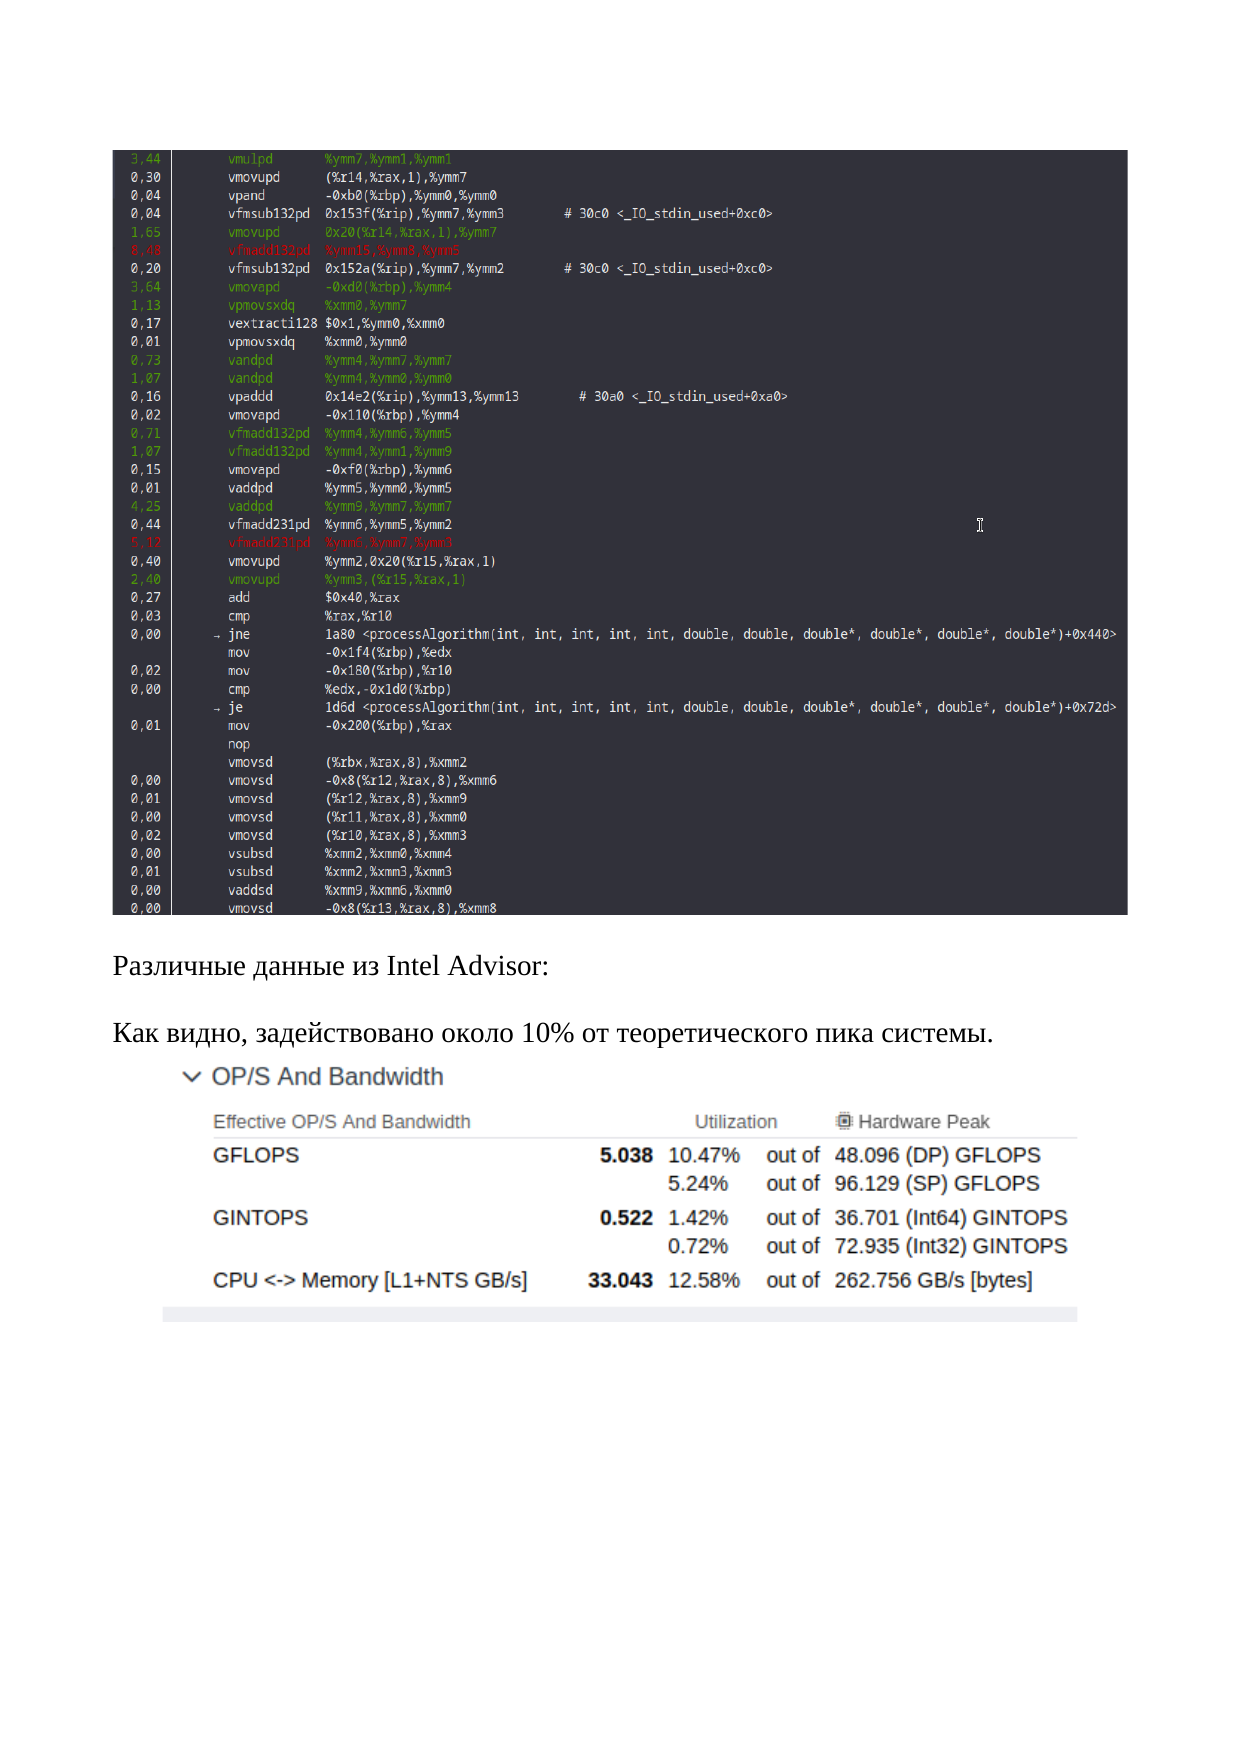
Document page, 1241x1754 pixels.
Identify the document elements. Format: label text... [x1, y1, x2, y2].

picture [162, 1048, 1078, 1322]
text Различные данные из Intel Advisor: [112, 948, 1128, 982]
picture [112, 150, 1128, 915]
text Как видно, задействовано около 10% от теоретического пика системы. [112, 1015, 1128, 1049]
